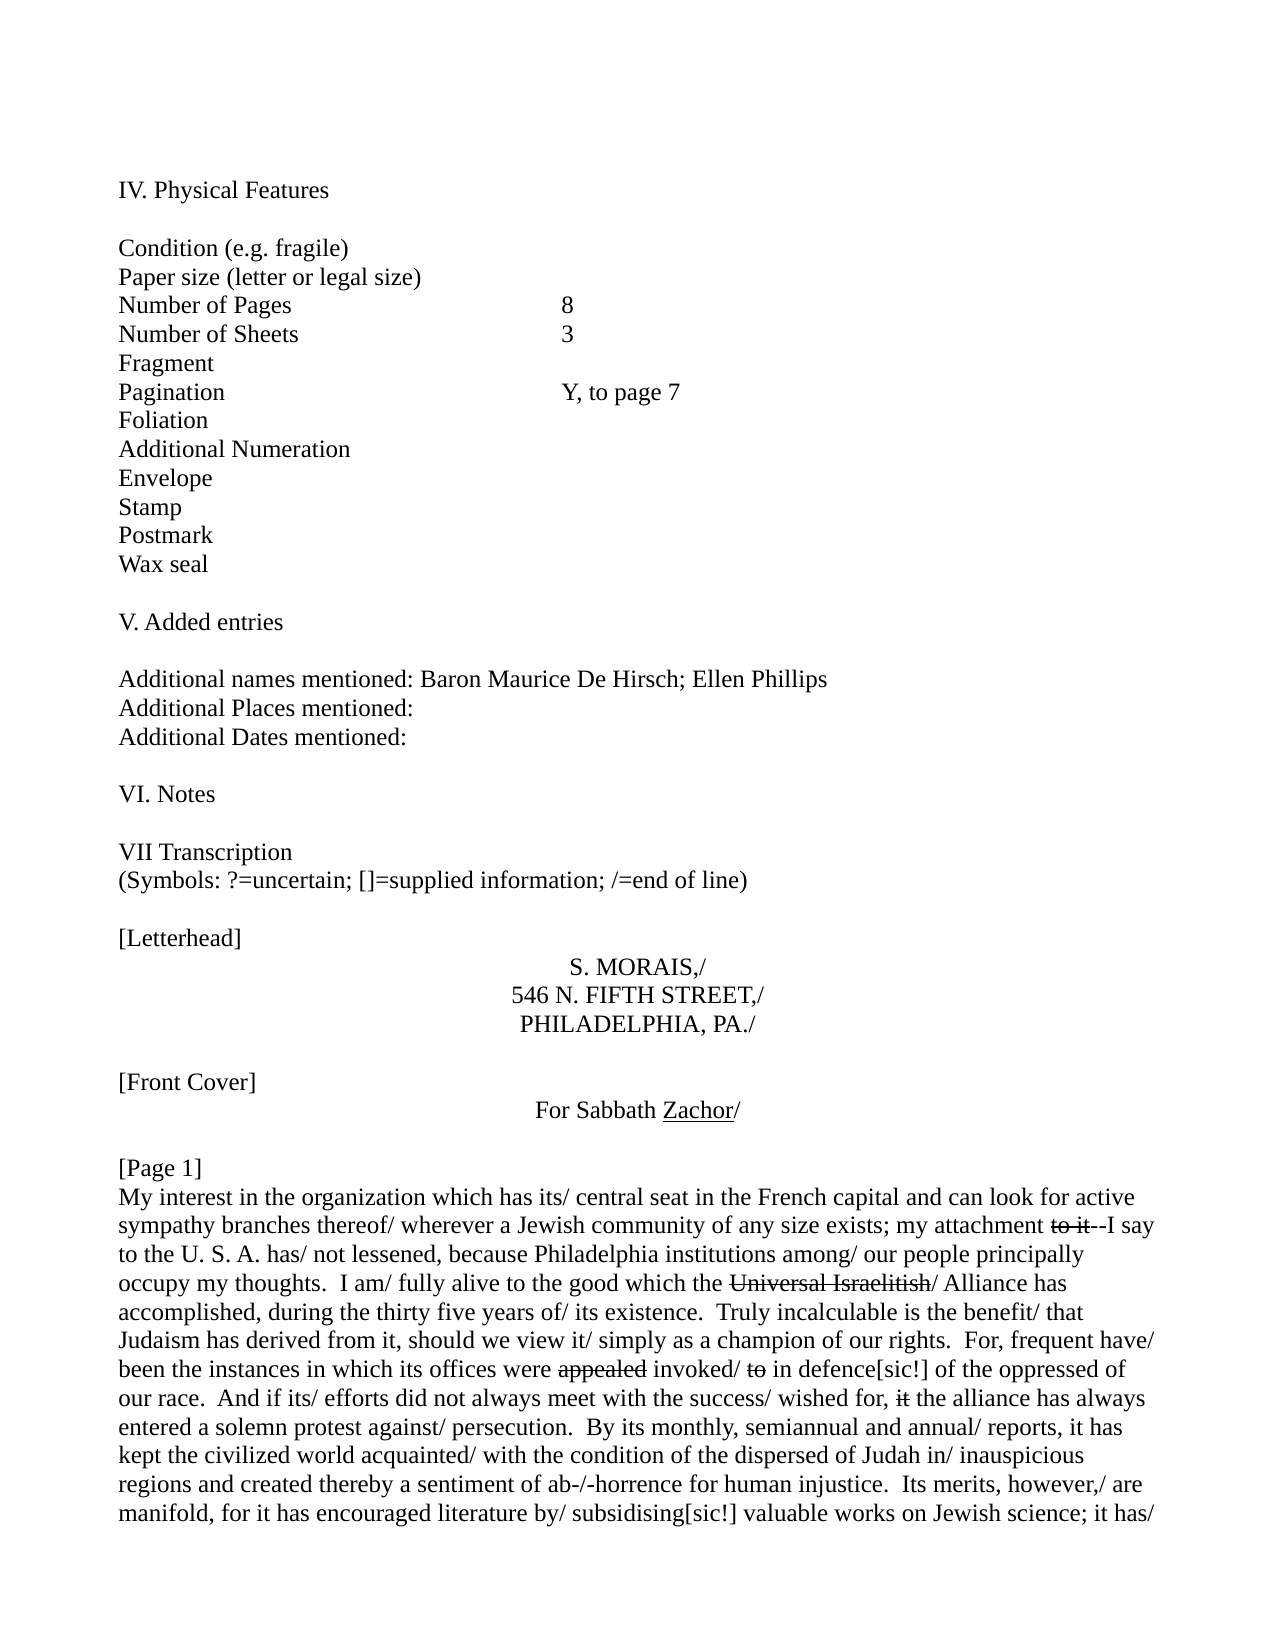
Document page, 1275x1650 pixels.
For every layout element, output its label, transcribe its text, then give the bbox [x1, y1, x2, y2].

text Additional Numeration [118, 434, 1157, 463]
text Pagination Y, to page 7 [118, 377, 1157, 406]
text Fragment [118, 348, 1157, 377]
text [Page 1] [118, 1153, 1157, 1182]
text Additional Dates mentioned: [118, 722, 1157, 751]
text Postma rk [118, 521, 1157, 549]
text PHILADELPHIA, PA./ [118, 1009, 1157, 1038]
text For Sabbath Zachor/ [118, 1096, 1157, 1124]
text V. Added entries [118, 607, 1157, 636]
text VII Transcription [118, 837, 1157, 866]
text Paper size (letter or legal size) [118, 262, 1157, 291]
text S. MORAIS,/ [118, 952, 1157, 981]
text IV. Physical Features [118, 176, 1157, 204]
text [Letterhead] [118, 923, 1157, 952]
text [Front Cover] [118, 1067, 1157, 1096]
text Condition (e.g. fragile) [118, 233, 1157, 262]
text Additional Places mentioned: [118, 693, 1157, 722]
text Number of Pages 8 [118, 291, 1157, 319]
text Wax seal [118, 549, 1157, 578]
text VI. Notes [118, 779, 1157, 808]
text Foliation [118, 406, 1157, 434]
text Stamp [118, 492, 1157, 521]
text My interest in the organization which has its/ central seat in the French capital and can look for active sympathy branches thereof/ wherever a Jewish community of any size exists; my attachment to it--I say to the U. S. A. has/ not lessened, because Philadelphia institutions among/ our people principally occupy my thoughts. I am/ fully alive to the good which the Universal Israelitish/ Alliance has accomplished, during the thirty five years of/ its existence. Truly incalculable is the benefit/ that Judaism has derived from it, should we view it/ simply as a champion of our rights. For, frequent have/ been the instances in which its offices were appealed invoked/ to in defence[sic!] of the oppressed of our race. And if its/ efforts did not always meet with the success/ wished for, it the alliance has always entered a solemn protest against/ persecution. By its monthly, semiannual and annual/ reports, it has kept the civilized world acquainted/ with the condition of the dispersed of Judah in/ inauspicious regions and created thereby a sentiment of ab-/-horrence for human injustice. Its merits, however,/ are manifold, for it has encouraged literature by/ subsidising[sic!] valuable works on Jewish science; it has/ [118, 1182, 1157, 1527]
text Additional names mentioned: Baron Maurice De Hirsch; Ellen Phillips [118, 664, 1157, 693]
text 546 N. FIFTH STREET,/ [118, 981, 1157, 1009]
text (Symbols: ?=uncertain; []=supplied information; /=end of line) [118, 866, 1157, 894]
text Number of Sheets 3 [118, 319, 1157, 348]
text Envelope [118, 463, 1157, 492]
